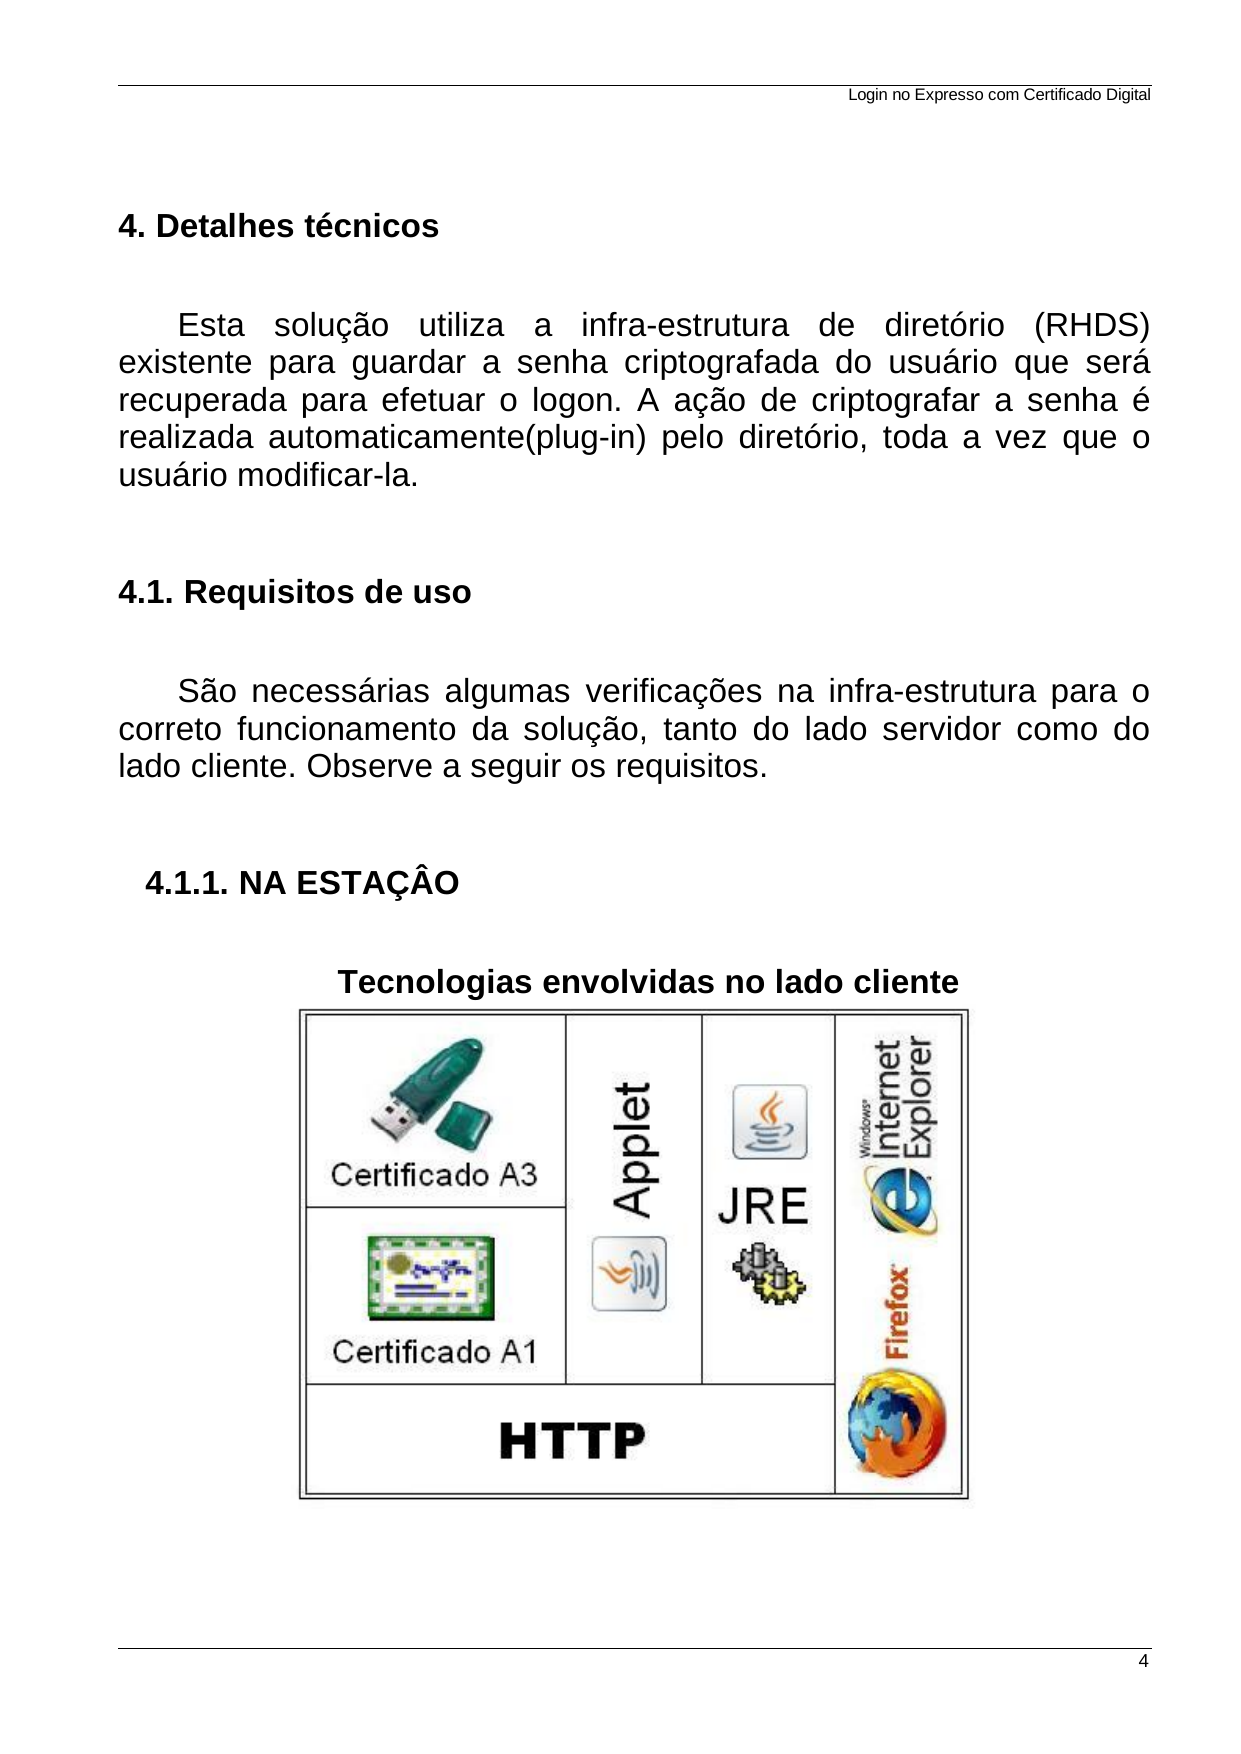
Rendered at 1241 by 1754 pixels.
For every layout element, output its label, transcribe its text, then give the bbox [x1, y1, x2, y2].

subtitle NA ESTAÇÂO [145, 864, 1152, 902]
text São necessárias algumas verificações na infra-estrutura para o correto funcionamento da solução, tanto do lado servidor como do lado cliente. Observe a seguir os requisitos. [118, 672, 1152, 785]
subtitle Requisitos de uso [118, 573, 1152, 610]
text Esta solução utiliza a infra-estrutura de diretório (RHDS) existente para guardar a senha criptografada do usuário que será recuperada para efetuar o logon. A ação de criptografar a senha é realizada automaticamente(plug-in) pelo diretório, toda a vez que o usuário modificar-la. [118, 306, 1152, 493]
subtitle Detalhes técnicos [118, 207, 1152, 244]
text Tecnologias envolvidas no lado cliente [145, 963, 1152, 1001]
picture [290, 1001, 980, 1509]
